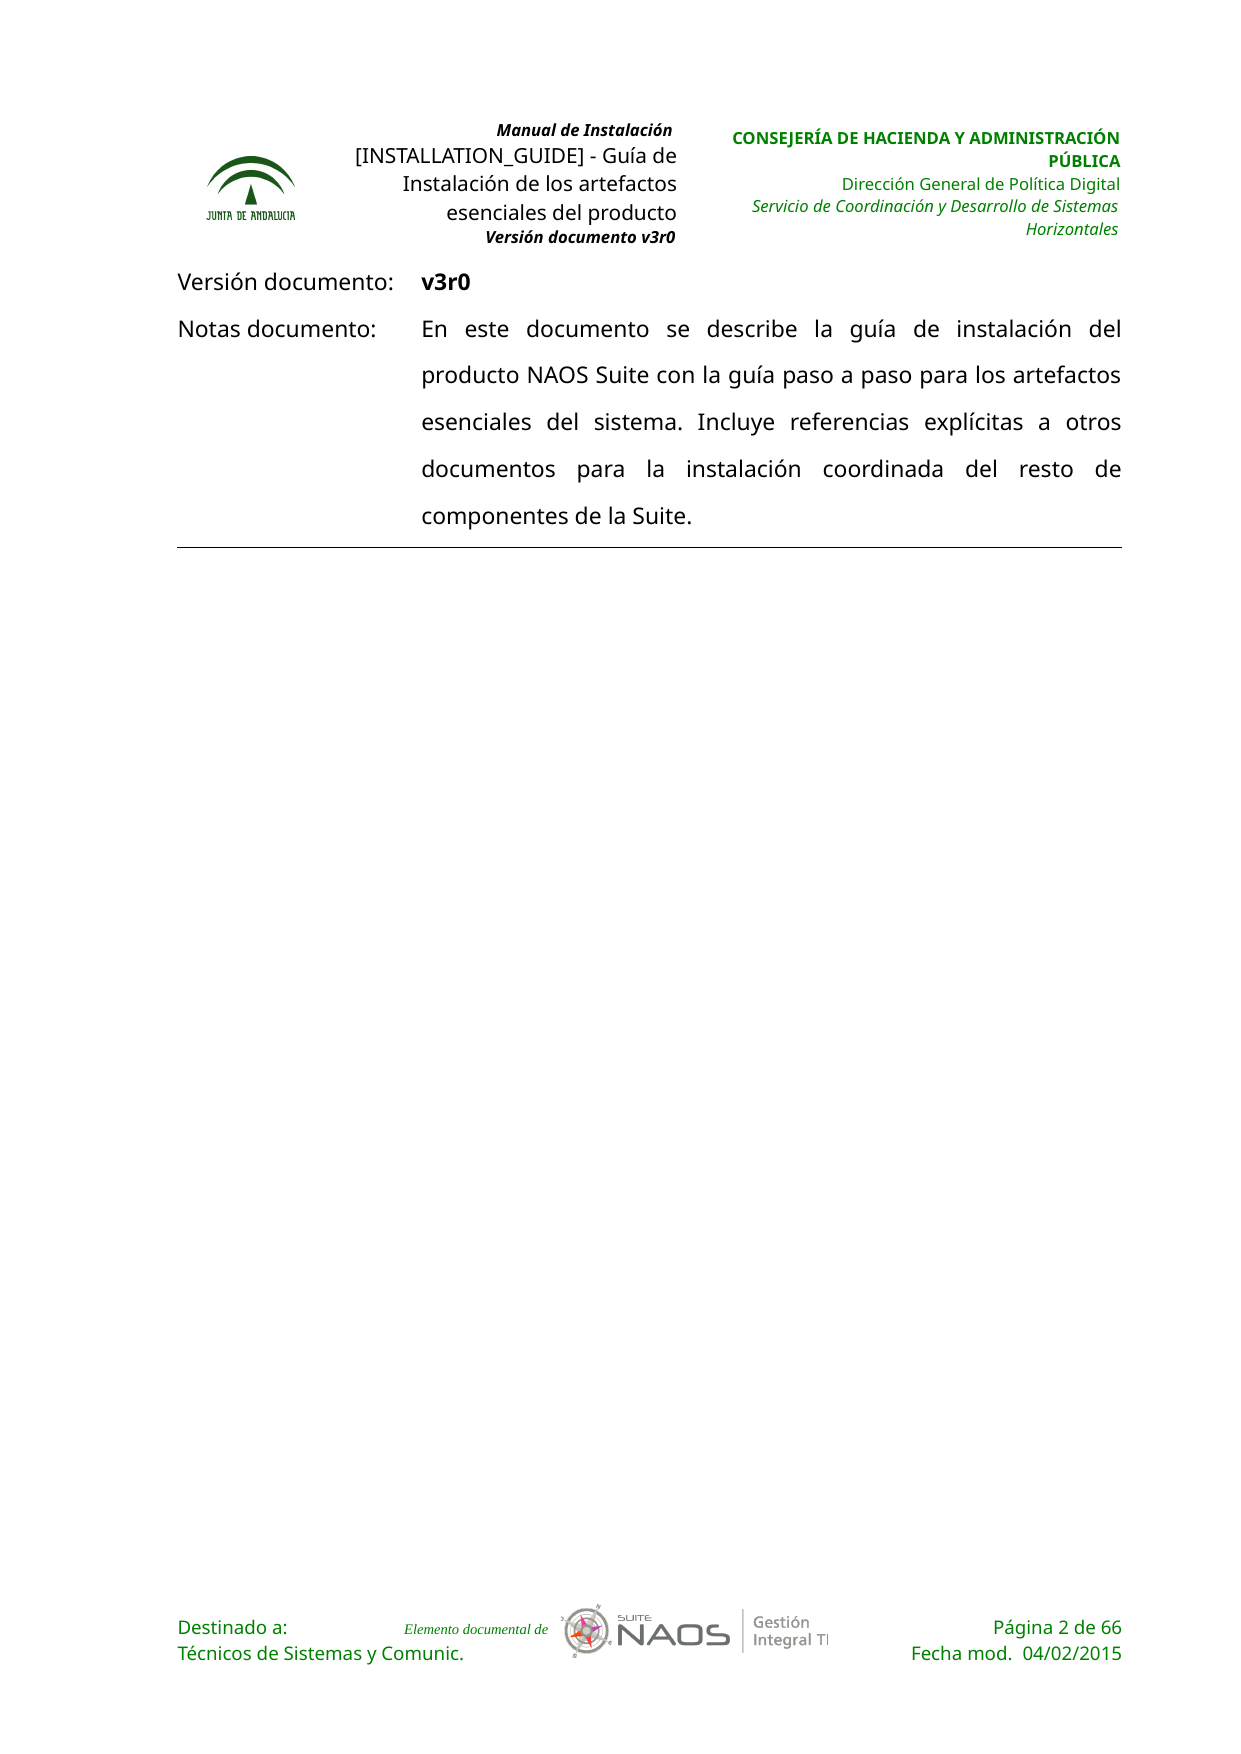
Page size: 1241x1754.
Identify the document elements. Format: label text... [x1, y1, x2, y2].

text Notas documento: En este documento se describe la guía de instalación del producto NAOS Suite con la guía paso a paso para los artefactos esenciales del sistema. Incluye referencias explícitas a otros documentos para la instalación coordinada del resto de componentes de la Suite. [177, 313, 1122, 531]
text Versión documento: v3r0 [177, 266, 1122, 297]
picture [201, 156, 298, 224]
picture [560, 1604, 829, 1658]
